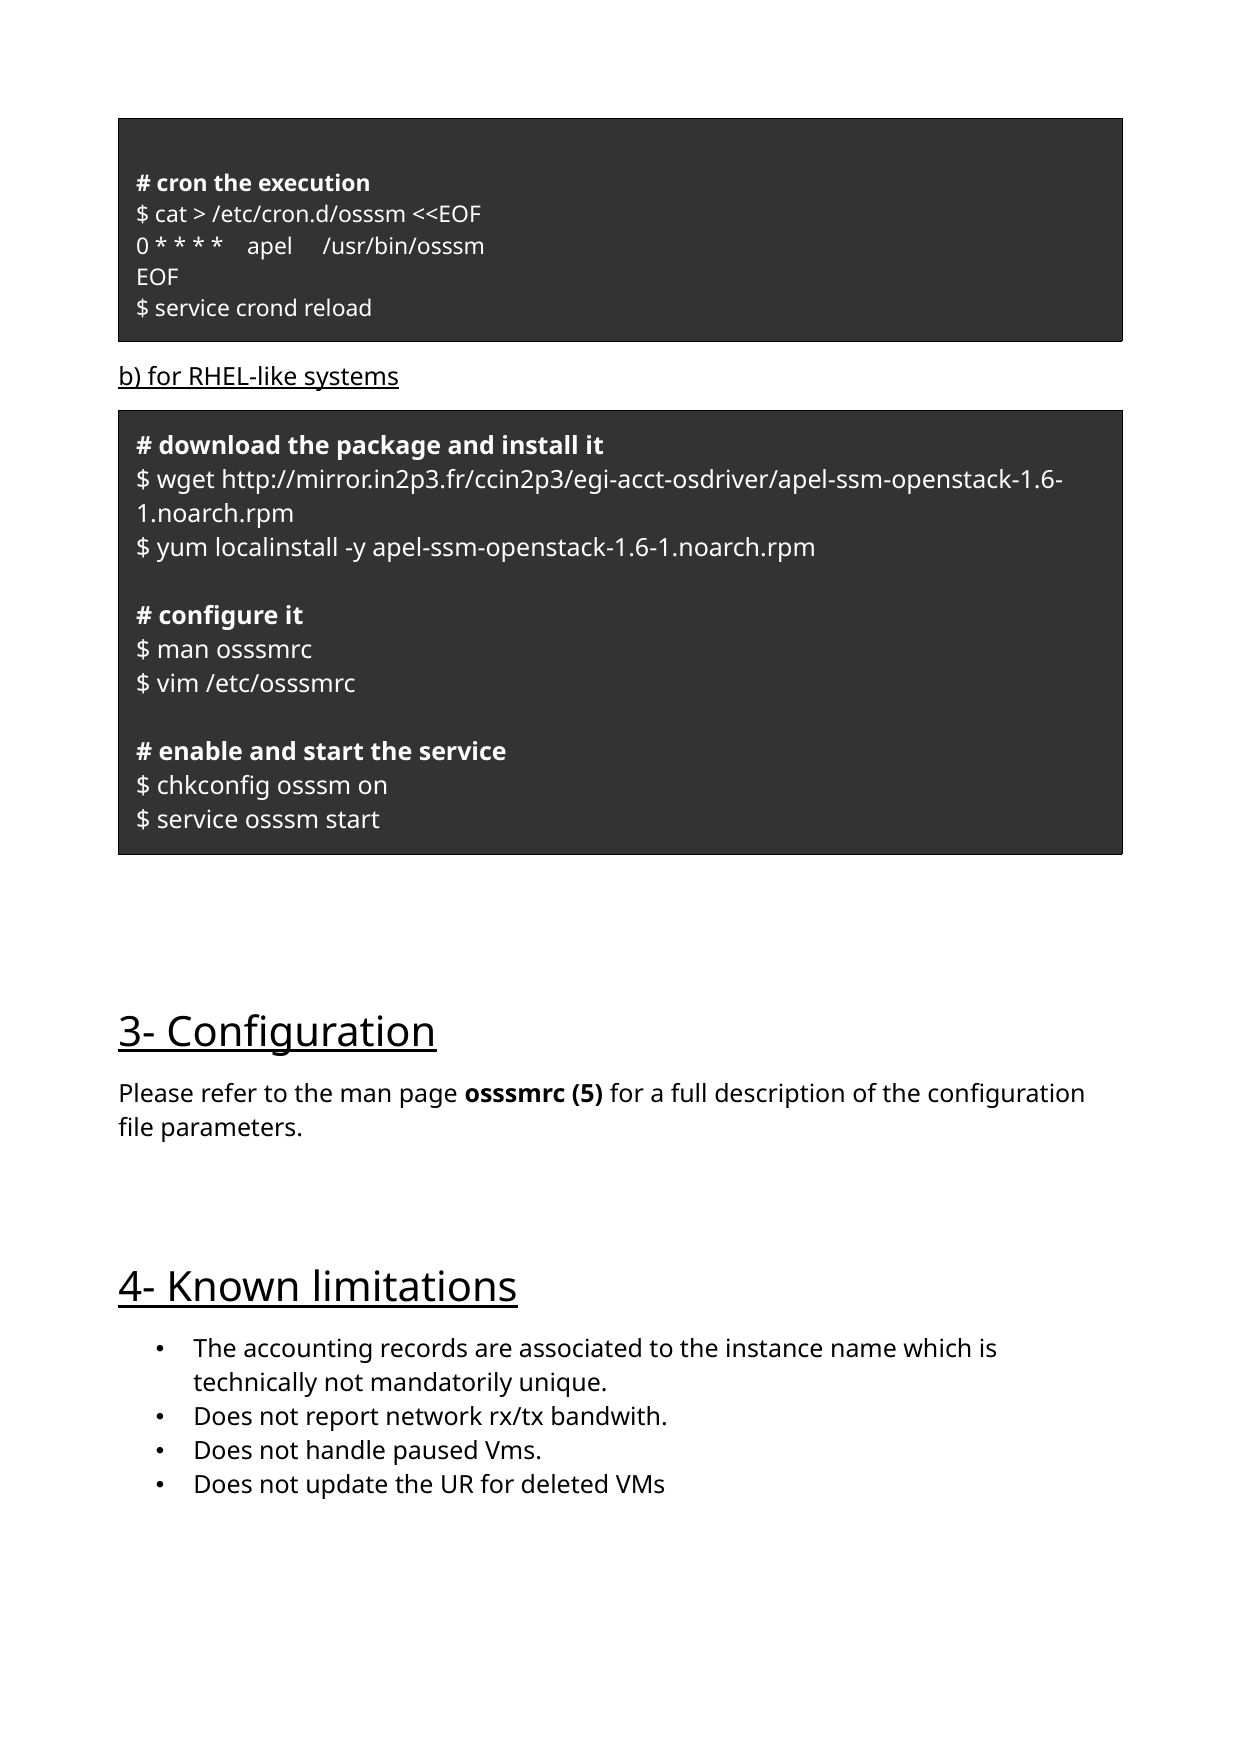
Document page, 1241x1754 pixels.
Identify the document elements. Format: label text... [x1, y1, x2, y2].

list Does not update the UR for deleted VMs [156, 1467, 1122, 1501]
text 3- Configuration [118, 1001, 1122, 1058]
list Does not handle paused Vms. [156, 1433, 1122, 1467]
table_header # cron the execution $ cat > /etc/cron.d/osssm <<EOF 0 * * * * apel /usr/bin/osssm EOF $ service crond reload [119, 119, 1122, 341]
table_header # download the package and install it $ wget http://mirror.in2p3.fr/ccin2p3/egi-acct-osdriver/apel-ssm-openstack-1.6-1.noarch.rpm $ yum localinstall -y apel-ssm-openstack-1.6-1.noarch.rpm # configure it $ man osssmrc $ vim /etc/osssmrc # enable and start the service $ chkconfig osssm on $ service osssm start [119, 411, 1122, 854]
text b) for RHEL-like systems [118, 358, 1122, 392]
list Does not report network rx/tx bandwith. [156, 1399, 1122, 1433]
text 4- Known limitations [118, 1257, 1122, 1314]
list The accounting records are associated to the instance name which is technically not mandatorily unique. [156, 1331, 1122, 1399]
text Please refer to the man page osssmrc (5) for a full description of the configuration file parameters. [118, 1075, 1122, 1143]
